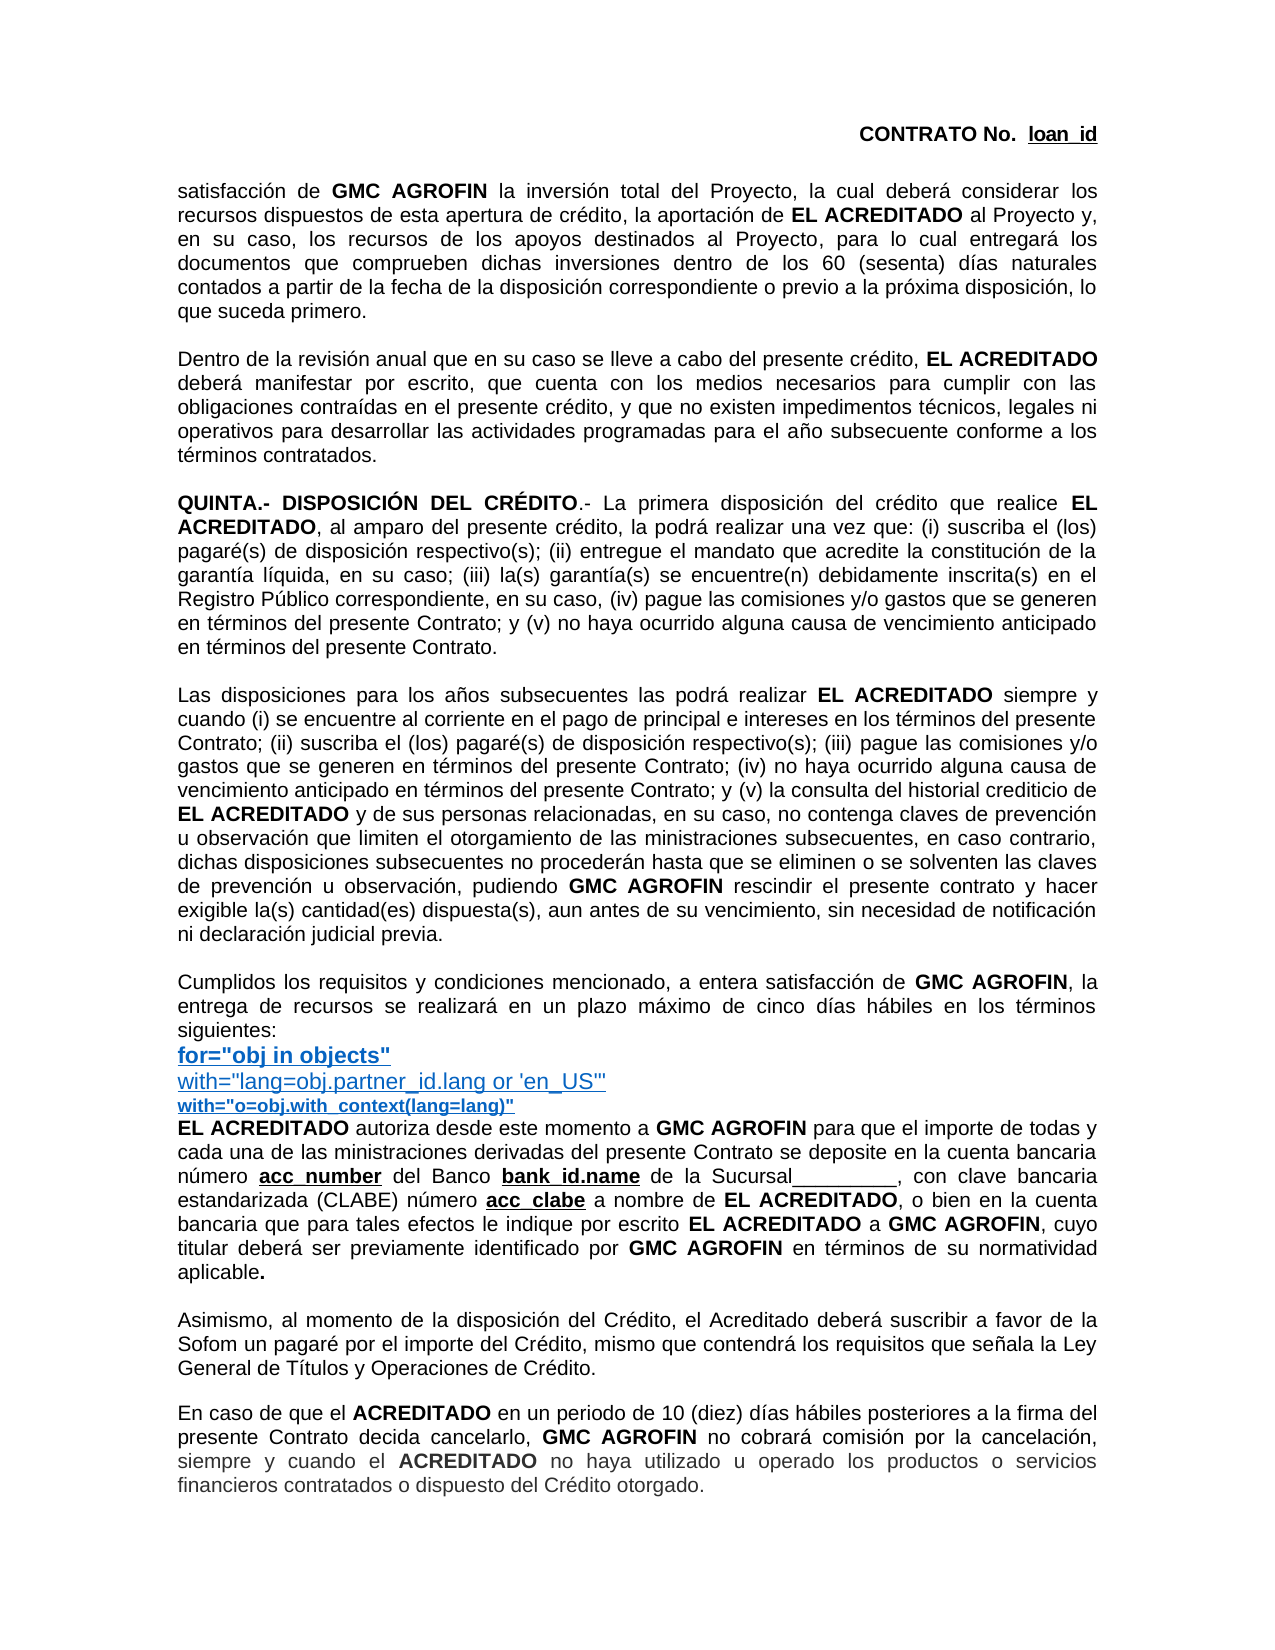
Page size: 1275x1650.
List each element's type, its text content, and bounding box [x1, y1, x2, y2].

text satisfacción de GMC AGROFIN la inversión total del Proyecto, la cual deberá considerar los recursos dispuestos de esta apertura de crédito, la aportación de EL ACREDITADO al Proyecto y, en su caso, los recursos de los apoyos destinados al Proyecto, para lo cual entregará los documentos que comprueben dichas inversiones dentro de los 60 (sesenta) días naturales contados a partir de la fecha de la disposición correspondiente o previo a la próxima disposición, lo que suceda primero. [177, 179, 1098, 323]
text with="lang=obj.partner_id.lang or 'en_US'" [177, 1068, 1098, 1094]
text with="o=obj.with_context(lang=lang)" [177, 1094, 1093, 1116]
text Cumplidos los requisitos y condiciones mencionado, a entera satisfacción de GMC AGROFIN, la entrega de recursos se realizará en un plazo máximo de cinco días hábiles en los términos siguientes: [177, 970, 1098, 1042]
text EL ACREDITADO autoriza desde este momento a GMC AGROFIN para que el importe de todas y cada una de las ministraciones derivadas del presente Contrato se deposite en la cuenta bancaria número acc_number del Banco bank_id.name de la Sucursal_________, con clave bancaria estandarizada (CLABE) número acc_clabe a nombre de EL ACREDITADO, o bien en la cuenta bancaria que para tales efectos le indique por escrito EL ACREDITADO a GMC AGROFIN, cuyo titular deberá ser previamente identificado por GMC AGROFIN en términos de su normatividad aplicable. [177, 1116, 1098, 1284]
text for="obj in objects" [177, 1042, 1098, 1068]
text Asimismo, al momento de la disposición del Crédito, el Acreditado deberá suscribir a favor de la Sofom un pagaré por el importe del Crédito, mismo que contendrá los requisitos que señala la Ley General de Títulos y Operaciones de Crédito. [177, 1308, 1098, 1379]
text Dentro de la revisión anual que en su caso se lleve a cabo del presente crédito, EL ACREDITADO deberá manifestar por escrito, que cuenta con los medios necesarios para cumplir con las obligaciones contraídas en el presente crédito, y que no existen impedimentos técnicos, legales ni operativos para desarrollar las actividades programadas para el año subsecuente conforme a los términos contratados. [177, 347, 1098, 467]
text Las disposiciones para los años subsecuentes las podrá realizar EL ACREDITADO siempre y cuando (i) se encuentre al corriente en el pago de principal e intereses en los términos del presente Contrato; (ii) suscriba el (los) pagaré(s) de disposición respectivo(s); (iii) pague las comisiones y/o gastos que se generen en términos del presente Contrato; (iv) no haya ocurrido alguna causa de vencimiento anticipado en términos del presente Contrato; y (v) la consulta del historial crediticio de EL ACREDITADO y de sus personas relacionadas, en su caso, no contenga claves de prevención u observación que limiten el otorgamiento de las ministraciones subsecuentes, en caso contrario, dichas disposiciones subsecuentes no procederán hasta que se eliminen o se solventen las claves de prevención u observación, pudiendo GMC AGROFIN rescindir el presente contrato y hacer exigible la(s) cantidad(es) dispuesta(s), aun antes de su vencimiento, sin necesidad de notificación ni declaración judicial previa. [177, 682, 1098, 946]
text En caso de que el ACREDITADO en un periodo de 10 (diez) días hábiles posteriores a la firma del presente Contrato decida cancelarlo, GMC AGROFIN no cobrará comisión por la cancelación, siempre y cuando el ACREDITADO no haya utilizado u operado los productos o servicios financieros contratados o dispuesto del Crédito otorgado. [177, 1401, 1098, 1497]
text QUINTA.- DISPOSICIÓN DEL CRÉDITO.- La primera disposición del crédito que realice EL ACREDITADO, al amparo del presente crédito, la podrá realizar una vez que: (i) suscriba el (los) pagaré(s) de disposición respectivo(s); (ii) entregue el mandato que acredite la constitución de la garantía líquida, en su caso; (iii) la(s) garantía(s) se encuentre(n) debidamente inscrita(s) en el Registro Público correspondiente, en su caso, (iv) pague las comisiones y/o gastos que se generen en términos del presente Contrato; y (v) no haya ocurrido alguna causa de vencimiento anticipado en términos del presente Contrato. [177, 491, 1098, 658]
